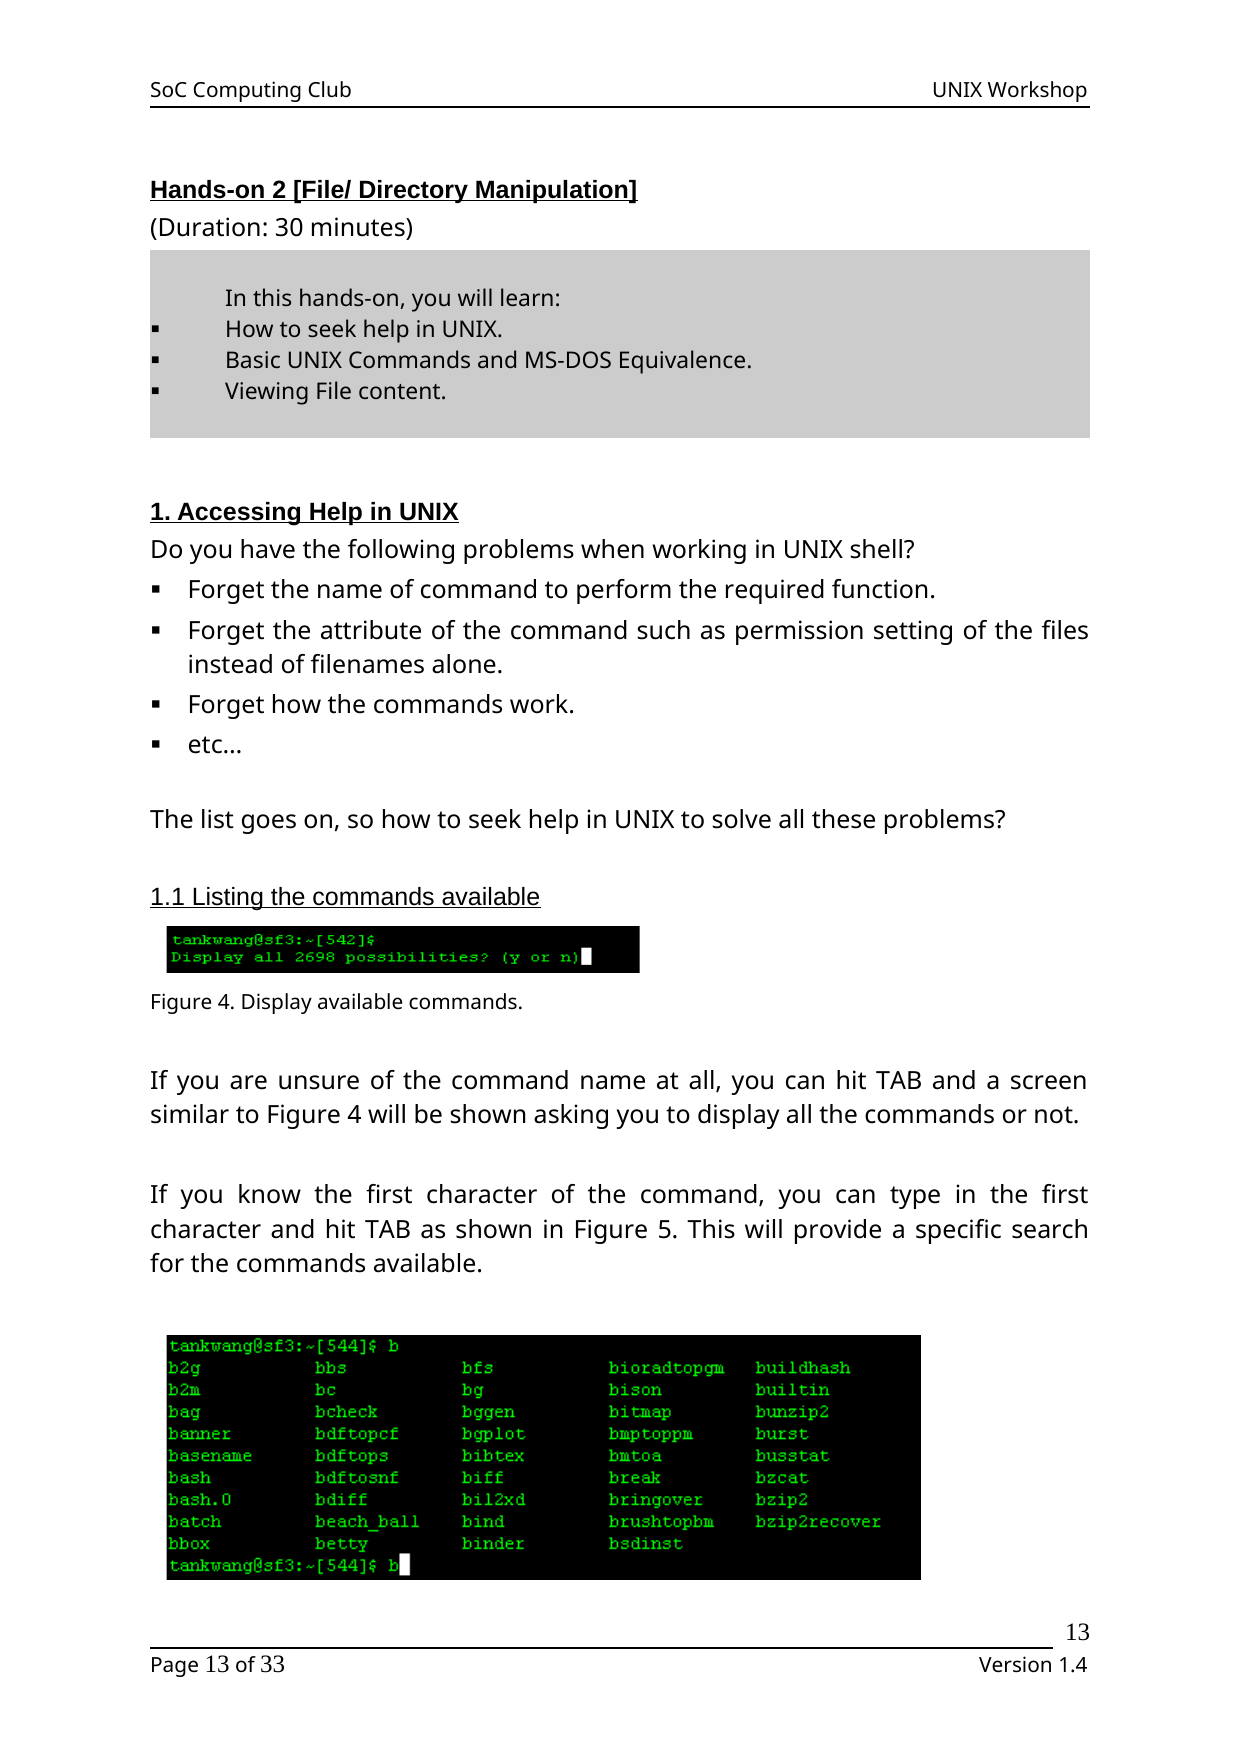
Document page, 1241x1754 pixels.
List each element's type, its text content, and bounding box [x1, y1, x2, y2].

text If you know the first character of the command, you can type in the first character and hit TAB as shown in Figure 5. This will provide a specific search for the commands available. [150, 1177, 1090, 1279]
picture [166, 926, 640, 973]
text 1. Accessing Help in UNIX [150, 497, 1090, 526]
text The list goes on, so how to seek help in UNIX to solve all these problems? [150, 767, 1090, 836]
list Forget how the commands work. [150, 687, 1090, 721]
text 1.1 Listing the commands available [150, 882, 1090, 911]
list Viewing File content. [150, 375, 1090, 407]
list Basic UNIX Commands and MS-DOS Equivalence. [150, 344, 1090, 375]
text If you are unsure of the command name at all, you can hit TAB and a screen similar to Figure 4 will be shown asking you to display all the commands or not. [150, 1062, 1090, 1131]
list etc… [150, 727, 1090, 761]
text Figure 4. Display available commands. [150, 987, 1090, 1016]
text Hands-on 2 [File/ Directory Manipulation] [150, 175, 1090, 204]
picture [166, 1335, 921, 1580]
list Forget the name of command to perform the required function. [150, 572, 1090, 606]
list How to seek help in UNIX. [150, 313, 1090, 344]
text (Duration: 30 minutes) [150, 210, 1090, 244]
list In this hands-on, you will learn: [150, 282, 1090, 313]
list Forget the attribute of the command such as permission setting of the files instead of filenames alone. [150, 612, 1090, 681]
text Do you have the following problems when working in UNIX shell? [150, 532, 1090, 566]
